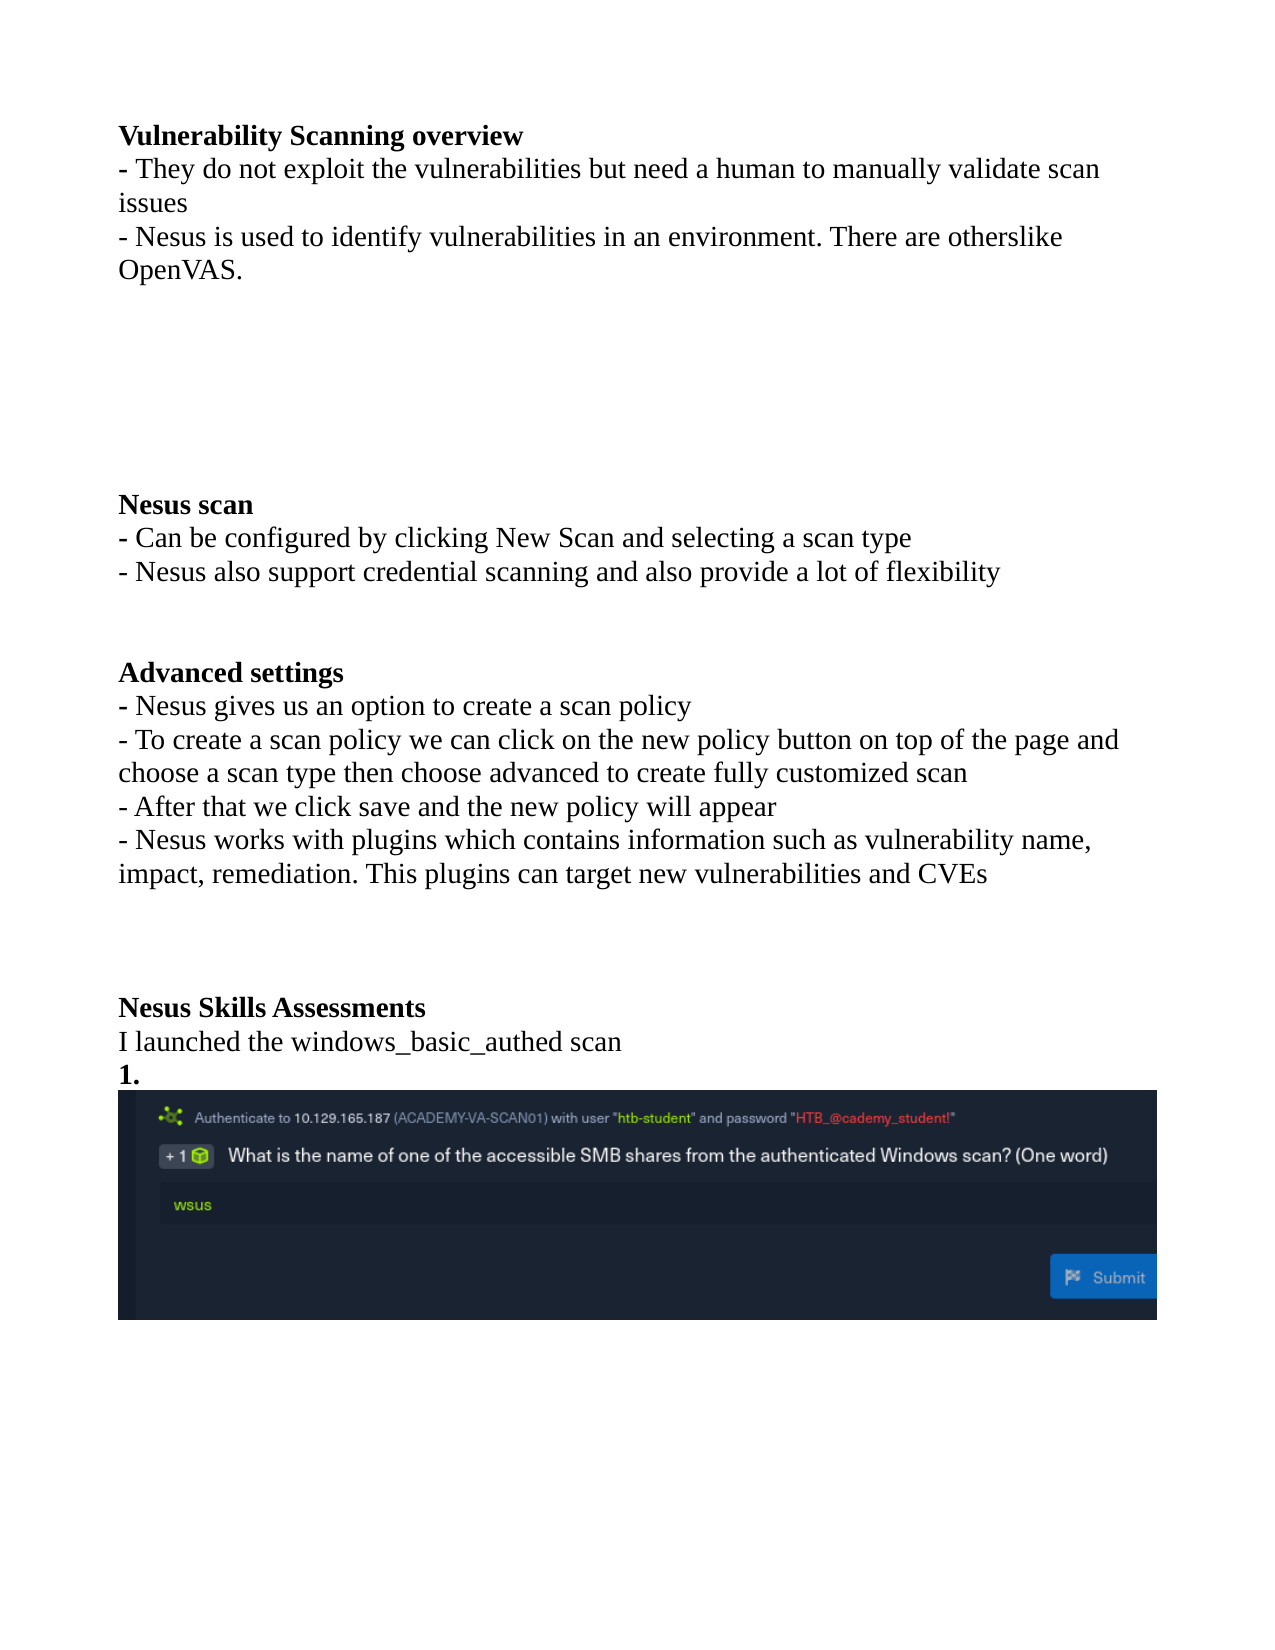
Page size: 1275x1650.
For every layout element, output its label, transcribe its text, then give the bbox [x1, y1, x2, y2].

text - Can be configured by clicking New Scan and selecting a scan type [118, 521, 1157, 554]
text - Nesus also support credential scanning and also provide a lot of flexibility [118, 554, 1157, 588]
text Nesus Skills Assessments [118, 990, 1157, 1024]
picture [118, 1090, 1157, 1320]
text - Nesus is used to identify vulnerabilities in an environment. There are otherslike OpenVAS. [118, 219, 1157, 286]
text I launched the windows_basic_authed scan [118, 1024, 1157, 1057]
text Advanced settings [118, 655, 1157, 688]
text Vulnerability Scanning overview [118, 118, 1157, 152]
text Nesus scan [118, 487, 1157, 521]
text 1. [118, 1057, 1157, 1090]
text - Nesus gives us an option to create a scan policy [118, 688, 1157, 722]
text - To create a scan policy we can click on the new policy button on top of the page and choose a scan type then choose advanced to create fully customized scan [118, 722, 1157, 789]
text - After that we click save and the new policy will appear [118, 789, 1157, 822]
text - They do not exploit the vulnerabilities but need a human to manually validate scan issues [118, 152, 1157, 219]
text - Nesus works with plugins which contains information such as vulnerability name, impact, remediation. This plugins can target new vulnerabilities and CVEs [118, 822, 1157, 889]
